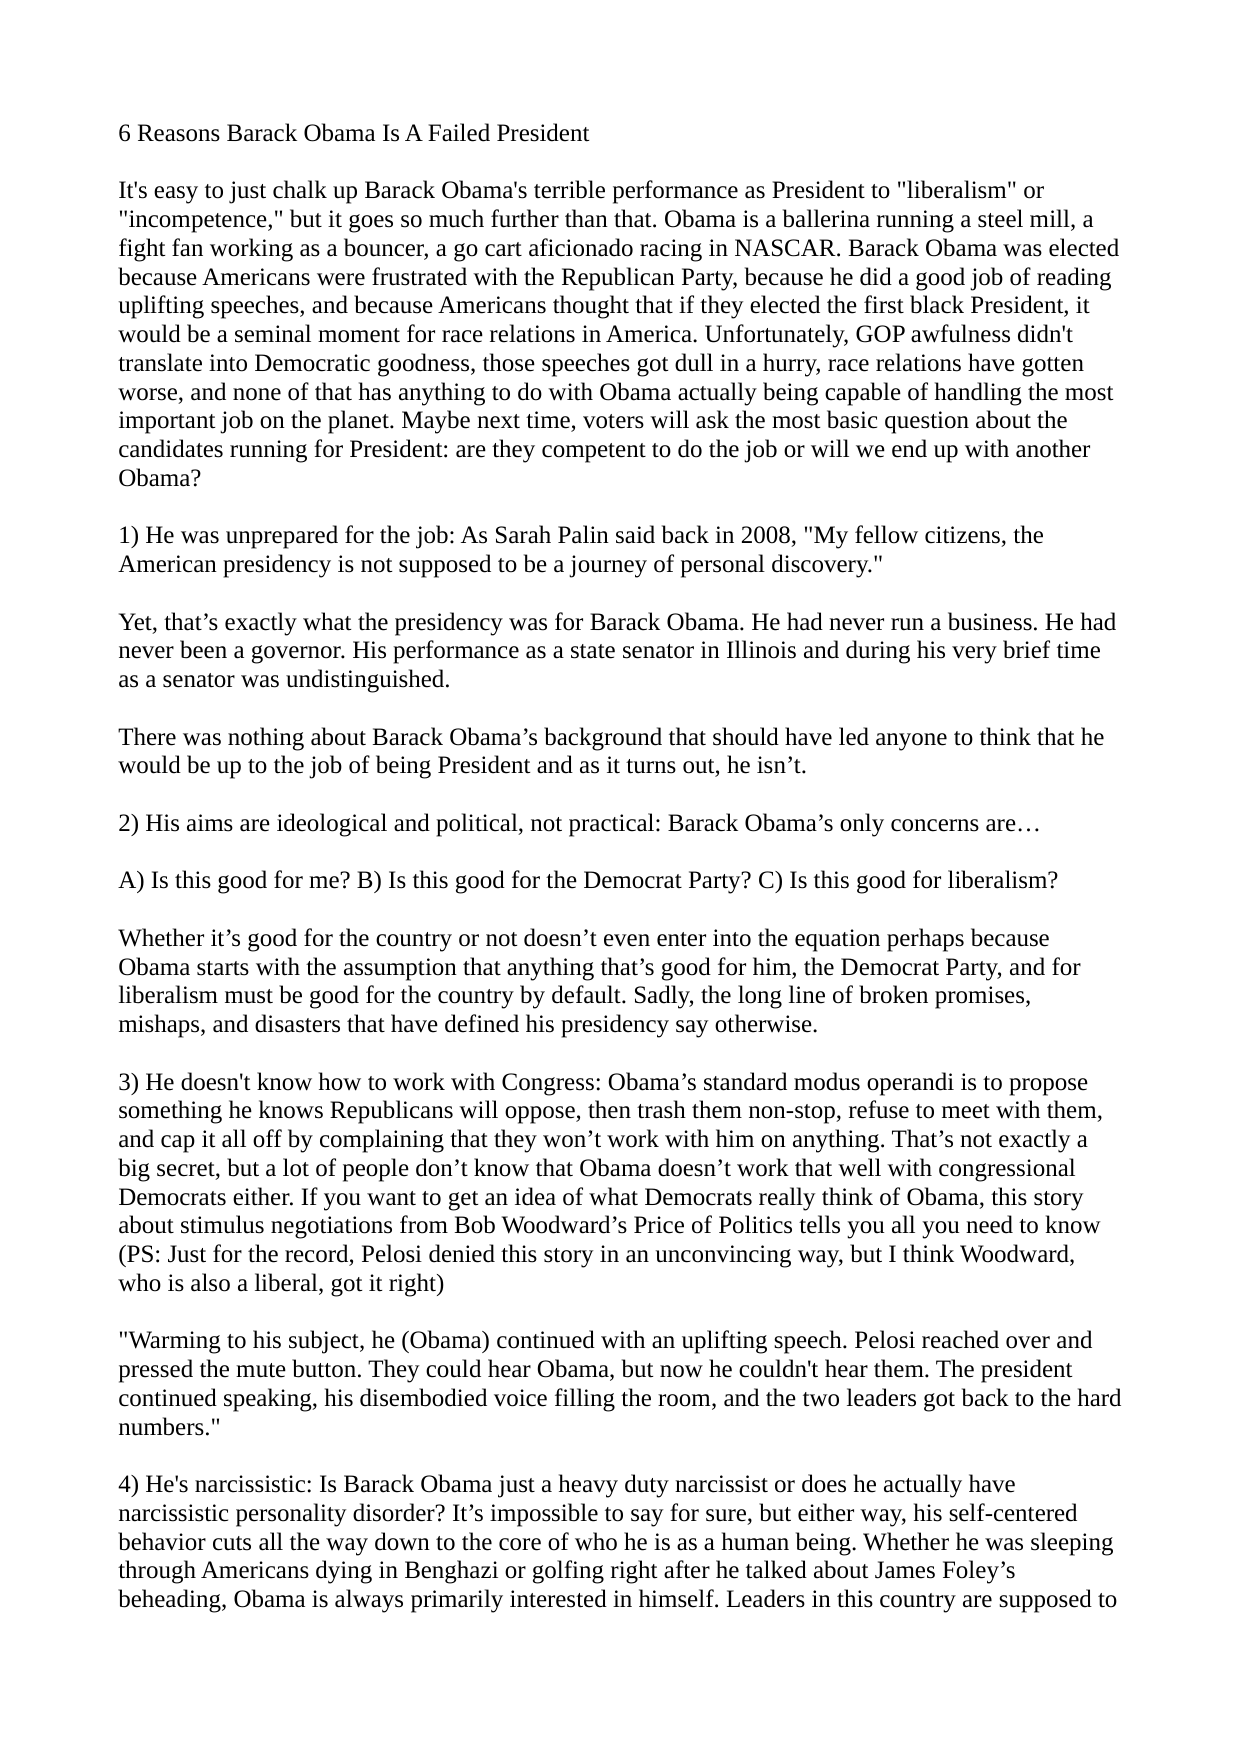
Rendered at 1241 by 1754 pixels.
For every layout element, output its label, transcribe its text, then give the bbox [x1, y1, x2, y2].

text "Warming to his subject, he (Obama) continued with an uplifting speech. Pelosi reached over and pressed the mute button. They could hear Obama, but now he couldn't hear them. The president continued speaking, his disembodied voice filling the room, and the two leaders got back to the hard numbers." [118, 1326, 1122, 1441]
text There was nothing about Barack Obama’s background that should have led anyone to think that he would be up to the job of being President and as it turns out, he isn’t. [118, 722, 1122, 779]
text 4) He's narcissistic: Is Barack Obama just a heavy duty narcissist or does he actually have narcissistic personality disorder? It’s impossible to say for sure, but either way, his self-centered behavior cuts all the way down to the core of who he is as a human being. Whether he was sleeping through Americans dying in Benghazi or golfing right after he talked about James Foley’s beheading, Obama is always primarily interested in himself. Leaders in this country are supposed to [118, 1469, 1122, 1613]
text 6 Reasons Barack Obama Is A Failed President [118, 118, 1122, 147]
text It's easy to just chalk up Barack Obama's terrible performance as President to "liberalism" or "incompetence," but it goes so much further than that. Obama is a ballerina running a steel mill, a fight fan working as a bouncer, a go cart aficionado racing in NASCAR. Barack Obama was elected because Americans were frustrated with the Republican Party, because he did a good job of reading uplifting speeches, and because Americans thought that if they elected the first black President, it would be a seminal moment for race relations in America. Unfortunately, GOP awfulness didn't translate into Democratic goodness, those speeches got dull in a hurry, race relations have gotten worse, and none of that has anything to do with Obama actually being capable of handling the most important job on the planet. Maybe next time, voters will ask the most basic question about the candidates running for President: are they competent to do the job or will we end up with another Obama? [118, 176, 1122, 492]
text Yet, that’s exactly what the presidency was for Barack Obama. He had never run a business. He had never been a governor. His performance as a state senator in Illinois and during his very brief time as a senator was undistinguished. [118, 607, 1122, 693]
text 1) He was unprepared for the job: As Sarah Palin said back in 2008, "My fellow citizens, the American presidency is not supposed to be a journey of personal discovery." [118, 521, 1122, 578]
text 2) His aims are ideological and political, not practical: Barack Obama’s only concerns are… [118, 808, 1122, 837]
text A) Is this good for me? B) Is this good for the Democrat Party? C) Is this good for liberalism? [118, 866, 1122, 894]
text 3) He doesn't know how to work with Congress: Obama’s standard modus operandi is to propose something he knows Republicans will oppose, then trash them non-stop, refuse to meet with them, and cap it all off by complaining that they won’t work with him on anything. That’s not exactly a big secret, but a lot of people don’t know that Obama doesn’t work that well with congressional Democrats either. If you want to get an idea of what Democrats really think of Obama, this story about stimulus negotiations from Bob Woodward’s Price of Politics tells you all you need to know (PS: Just for the record, Pelosi denied this story in an unconvincing way, but I think Woodward, who is also a liberal, got it right) [118, 1067, 1122, 1297]
text Whether it’s good for the country or not doesn’t even enter into the equation perhaps because Obama starts with the assumption that anything that’s good for him, the Democrat Party, and for liberalism must be good for the country by default. Sadly, the long line of broken promises, mishaps, and disasters that have defined his presidency say otherwise. [118, 923, 1122, 1038]
